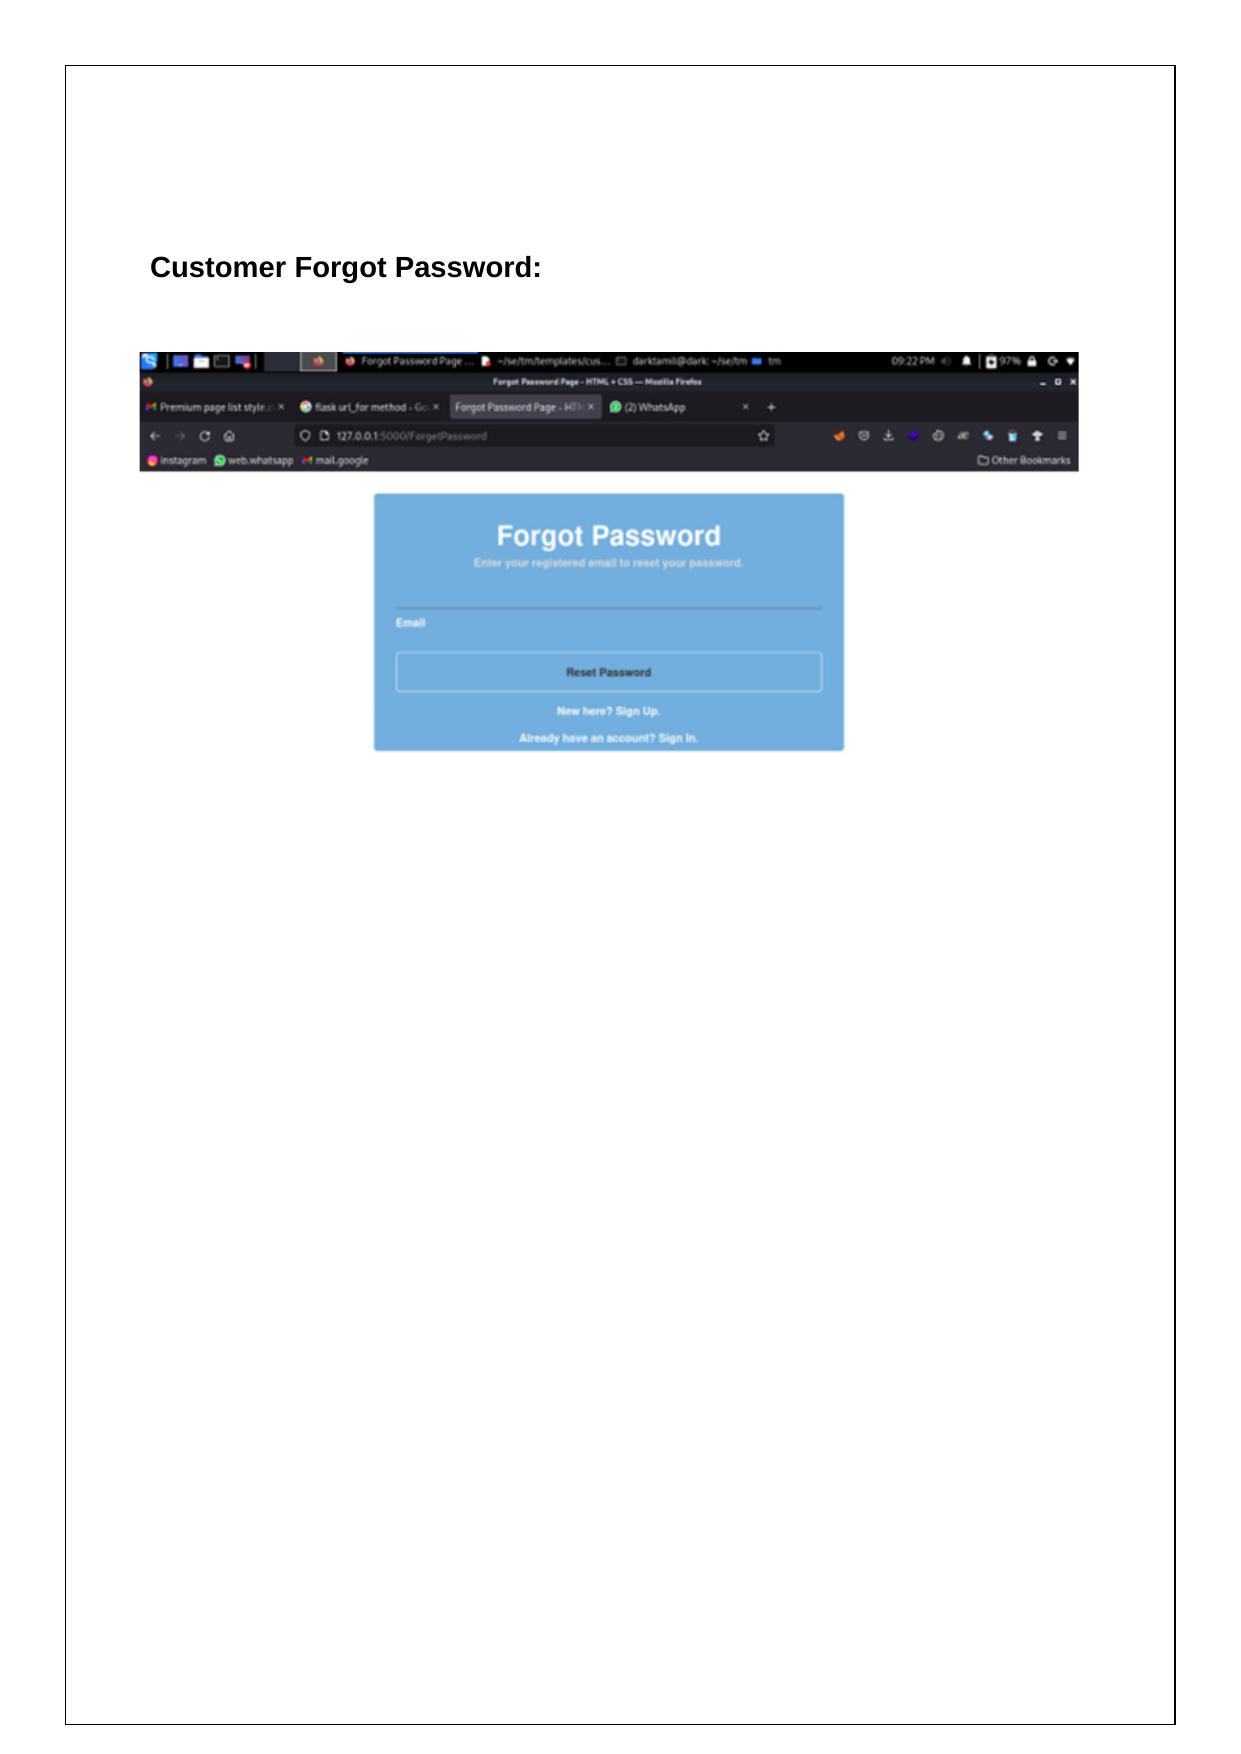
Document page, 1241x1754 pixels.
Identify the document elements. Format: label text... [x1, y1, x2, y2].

text Customer Forgot Password: [150, 249, 1101, 283]
picture [139, 352, 1079, 881]
